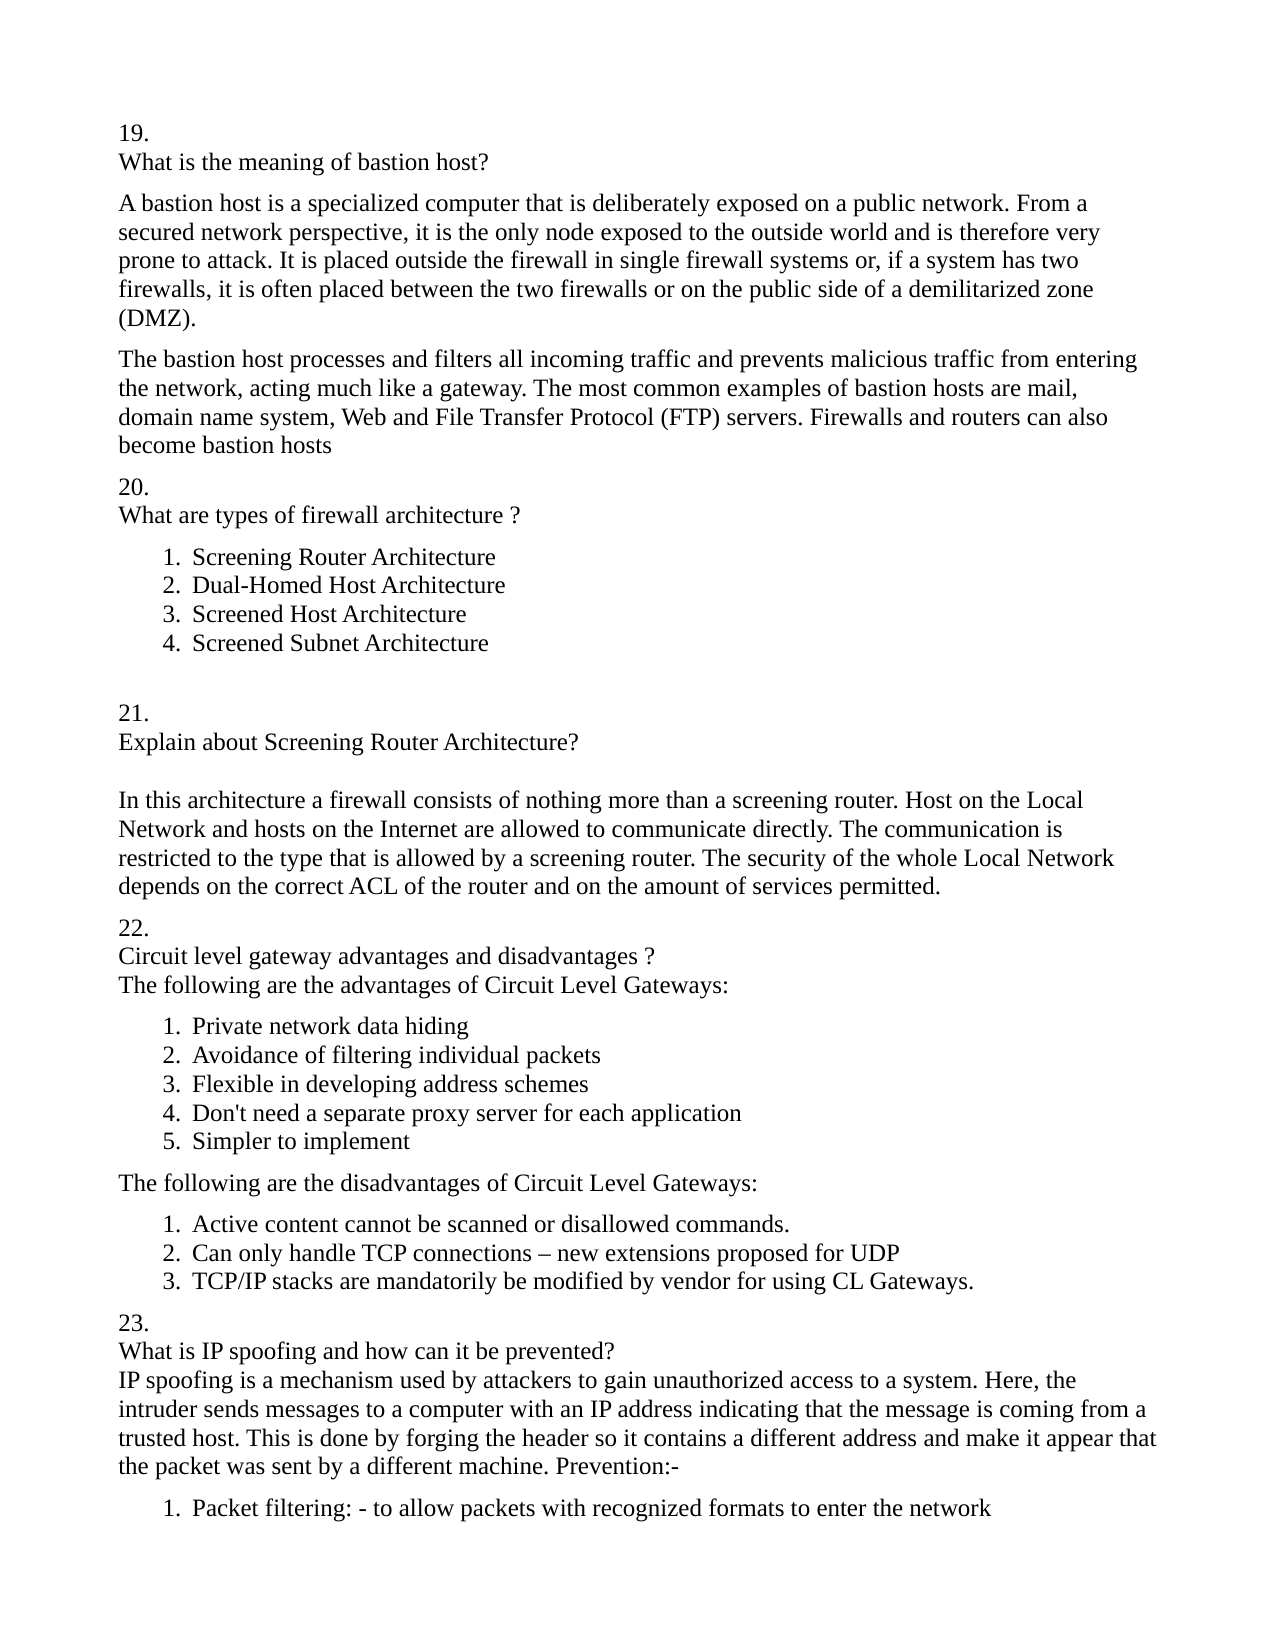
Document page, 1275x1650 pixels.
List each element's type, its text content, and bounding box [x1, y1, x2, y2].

text 19. [118, 118, 1157, 147]
list Dual-Homed Host Architecture [162, 571, 1157, 599]
text 20. [118, 472, 1157, 501]
text What are types of firewall architecture ? [118, 501, 1157, 529]
text Explain about Screening Router Architecture? [118, 727, 1157, 756]
list Screened Host Architecture [162, 599, 1157, 628]
text What is IP spoofing and how can it be prevented? [118, 1336, 1157, 1365]
text The following are the disadvantages of Circuit Level Gateways: [118, 1168, 1157, 1196]
list Active content cannot be scanned or disallowed commands. [162, 1209, 1157, 1238]
list Private network data hiding [162, 1011, 1157, 1040]
text What is the meaning of bastion host? [118, 147, 1157, 176]
text 23. [118, 1308, 1157, 1336]
list Can only handle TCP connections – new extensions proposed for UDP [162, 1238, 1157, 1266]
text In this architecture a firewall consists of nothing more than a screening router. Host on the Local Network and hosts on the Internet are allowed to communicate directly. The communication is restricted to the type that is allowed by a screening router. The security of the whole Local Network depends on the correct ACL of the router and on the amount of services permitted. [118, 785, 1157, 900]
text IP spoofing is a mechanism used by attackers to gain unauthorized access to a system. Here, the intruder sends messages to a computer with an IP address indicating that the message is coming from a trusted host. This is done by forging the header so it contains a different address and make it appear that the packet was sent by a different machine. Prevention:- [118, 1365, 1157, 1480]
text The bastion host processes and filters all incoming traffic and prevents malicious traffic from entering the network, acting much like a gateway. The most common examples of bastion hosts are mail, domain name system, Web and File Transfer Protocol (FTP) servers. Firewalls and routers can also become bastion hosts [118, 344, 1157, 459]
text Circuit level gateway advantages and disadvantages ? [118, 941, 1157, 970]
list Screening Router Architecture [162, 542, 1157, 571]
list Avoidance of filtering individual packets [162, 1040, 1157, 1069]
list TCP/IP stacks are mandatorily be modified by vendor for using CL Gateways. [162, 1266, 1157, 1295]
text 22. [118, 913, 1157, 941]
text 21. [118, 698, 1157, 727]
text A bastion host is a specialized computer that is deliberately exposed on a public network. From a secured network perspective, it is the only node exposed to the outside world and is therefore very prone to attack. It is placed outside the firewall in single firewall systems or, if a system has two firewalls, it is often placed between the two firewalls or on the public side of a demilitarized zone (DMZ). [118, 188, 1157, 332]
list Flexible in developing address schemes [162, 1069, 1157, 1098]
list Simpler to implement [162, 1126, 1157, 1155]
list Packet filtering: - to allow packets with recognized formats to enter the network [162, 1493, 1157, 1521]
text The following are the advantages of Circuit Level Gateways: [118, 970, 1157, 999]
list Screened Subnet Architecture [162, 628, 1157, 657]
list Don't need a separate proxy server for each application [162, 1098, 1157, 1126]
